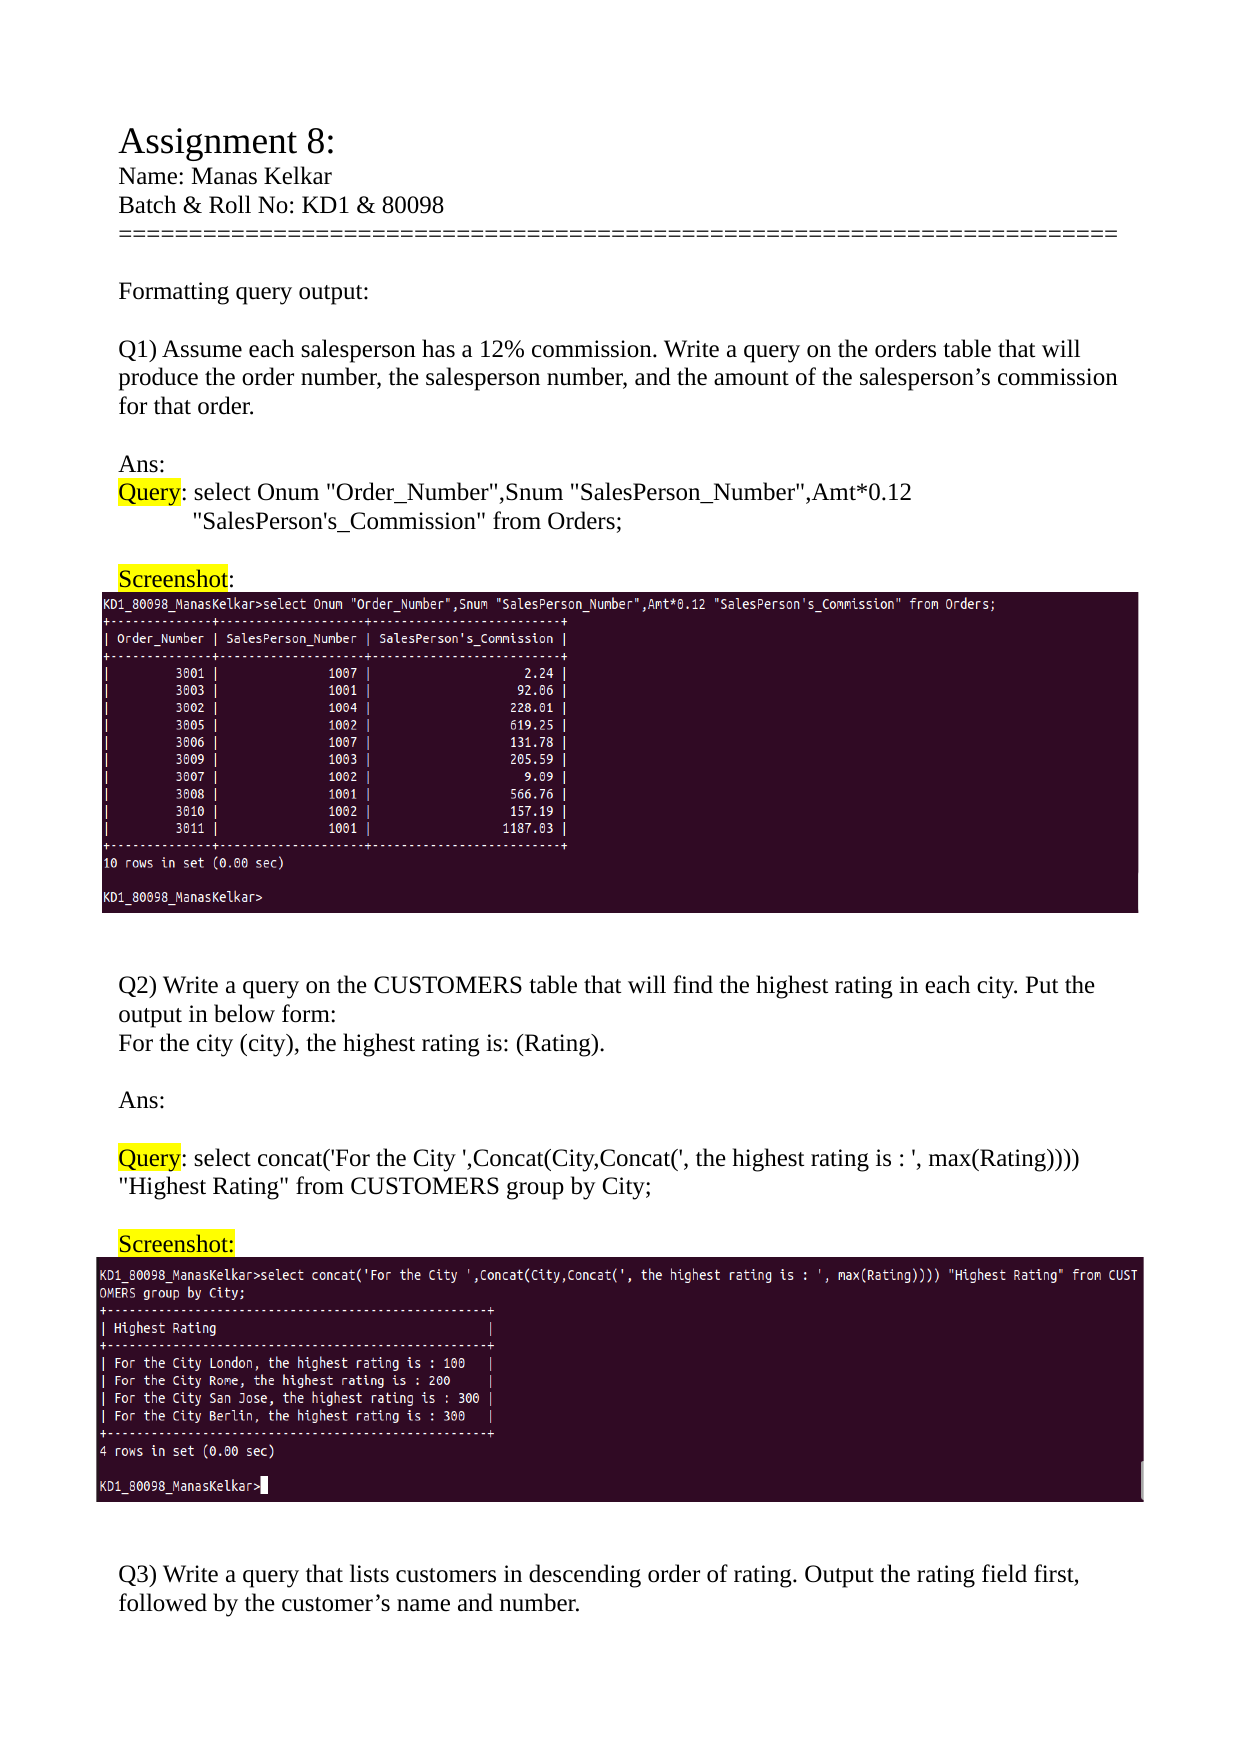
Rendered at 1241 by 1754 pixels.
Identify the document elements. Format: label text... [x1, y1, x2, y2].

text For the city (city), the highest rating is: (Rating). [118, 1028, 1122, 1056]
text Ans: [118, 1085, 1122, 1114]
picture [96, 1257, 1144, 1502]
text Name: Manas Kelkar [118, 161, 1122, 190]
picture [102, 592, 1139, 913]
text Query: select concat('For the City ',Concat(City,Concat(', the highest rating is : ', max(Rating)))) "Highest Rating" from CUSTOMERS group by City; [118, 1143, 1122, 1200]
text Q1) Assume each salesperson has a 12% commission. Write a query on the orders table that will produce the order number, the salesperson number, and the amount of the salesperson’s commission for that order. [118, 334, 1122, 420]
text ======================================================================= [118, 219, 1122, 247]
text Query: select Onum "Order_Number",Snum "SalesPerson_Number",Amt*0.12 "SalesPerson's_Commission" from Orders; [118, 477, 1122, 535]
text Batch & Roll No: KD1 & 80098 [118, 190, 1122, 219]
text Q2) Write a query on the CUSTOMERS table that will find the highest rating in each city. Put the output in below form: [118, 970, 1122, 1028]
text Screenshot: [118, 564, 1122, 592]
text Formatting query output: [118, 276, 1122, 305]
text Assignment 8: [118, 118, 1122, 161]
text Screenshot: [118, 1229, 1122, 1257]
text Ans: [118, 449, 1122, 477]
text Q3) Write a query that lists customers in descending order of rating. Output the rating field first, followed by the customer’s name and number. [118, 1559, 1122, 1617]
